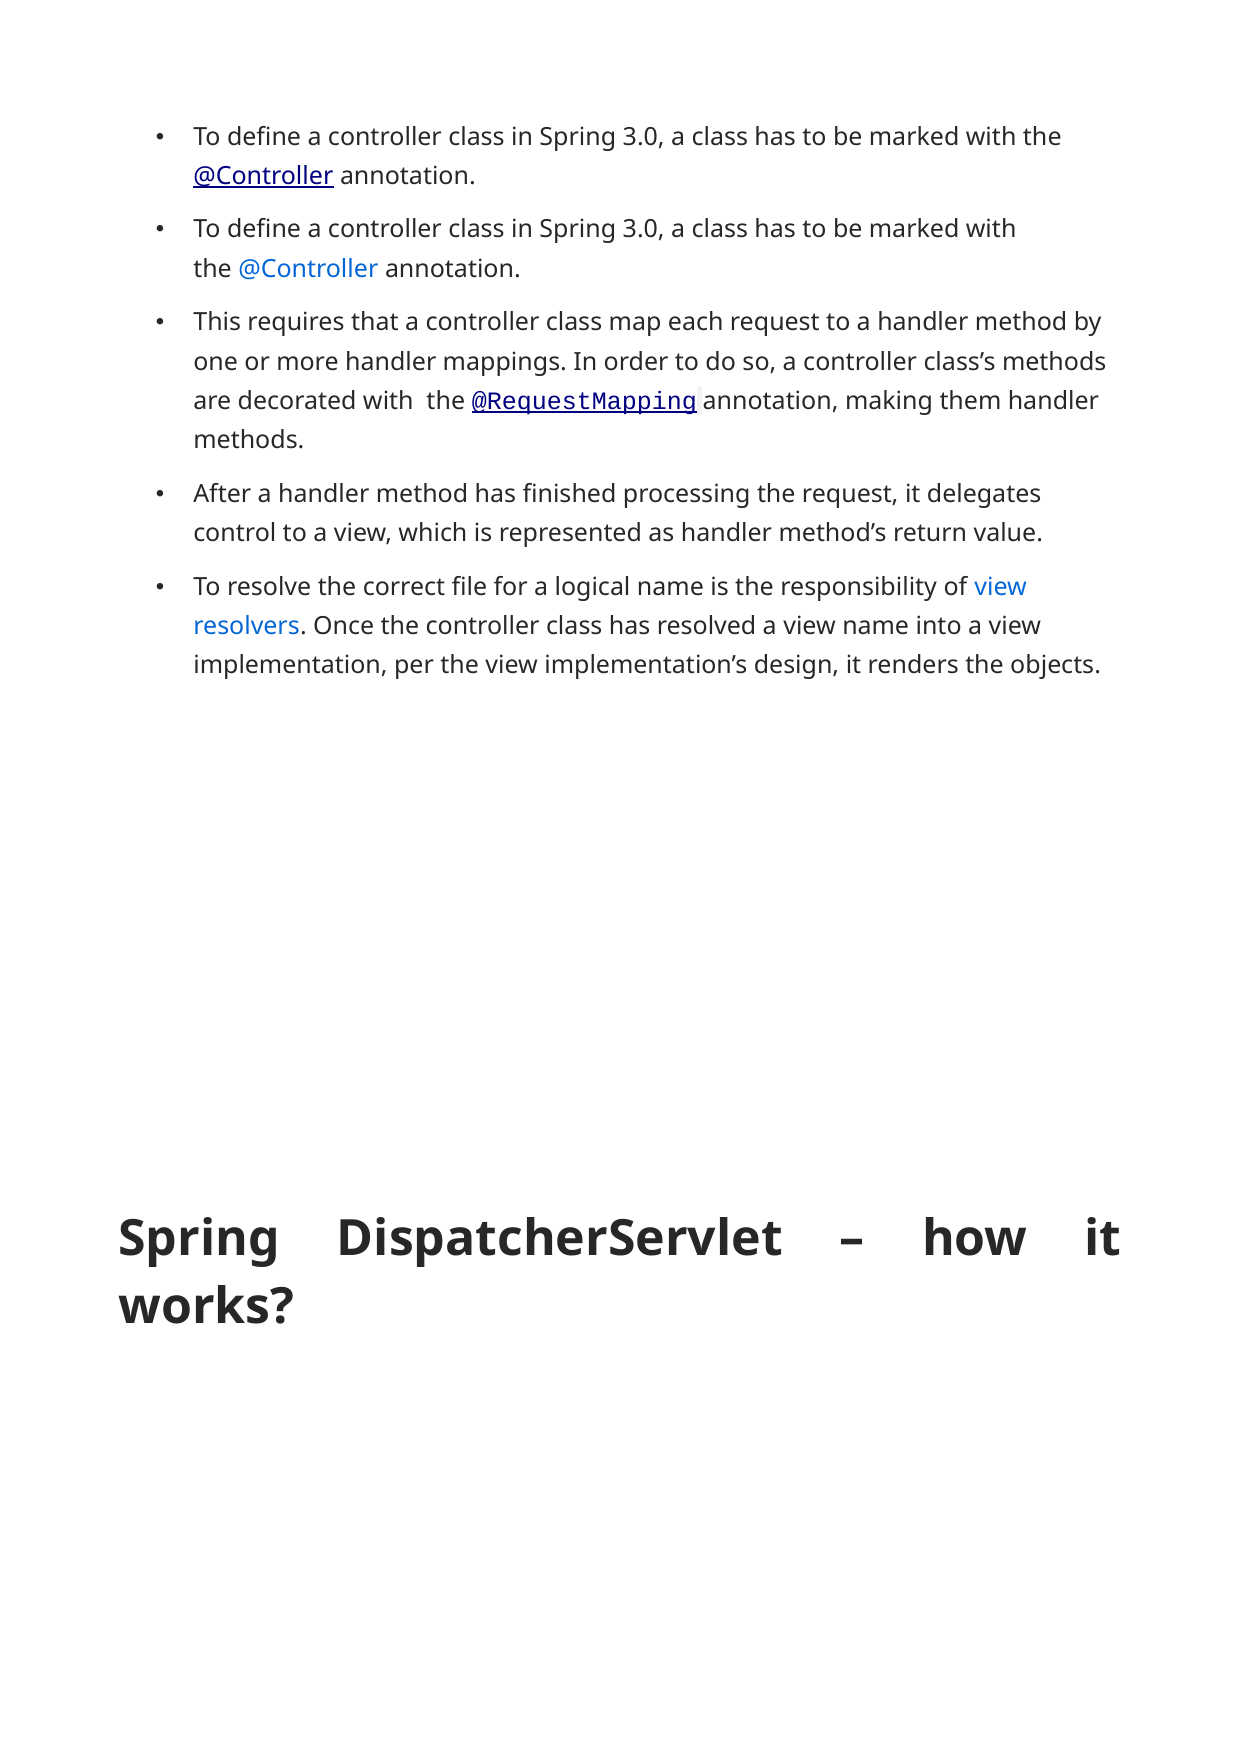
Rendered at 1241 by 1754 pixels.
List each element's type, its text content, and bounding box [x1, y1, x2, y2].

list This requires that a controller class map each request to a handler method by one or more handler mappings. In order to do so, a controller class’s methods are decorated with the @RequestMapping annotation, making them handler methods. [156, 304, 1122, 456]
subtitle Spring DispatcherServlet – how it works? [118, 1201, 1122, 1338]
list To define a controller class in Spring 3.0, a class has to be marked with the @Controller annotation. [156, 118, 1122, 191]
list To define a controller class in Spring 3.0, a class has to be marked with the @Controller annotation. [156, 211, 1122, 284]
list After a handler method has finished processing the request, it delegates control to a view, which is represented as handler method’s return value. [156, 475, 1122, 549]
list To resolve the correct file for a logical name is the responsibility of view resolvers. Once the controller class has resolved a view name into a view implementation, per the view implementation’s design, it renders the objects. [156, 568, 1122, 681]
